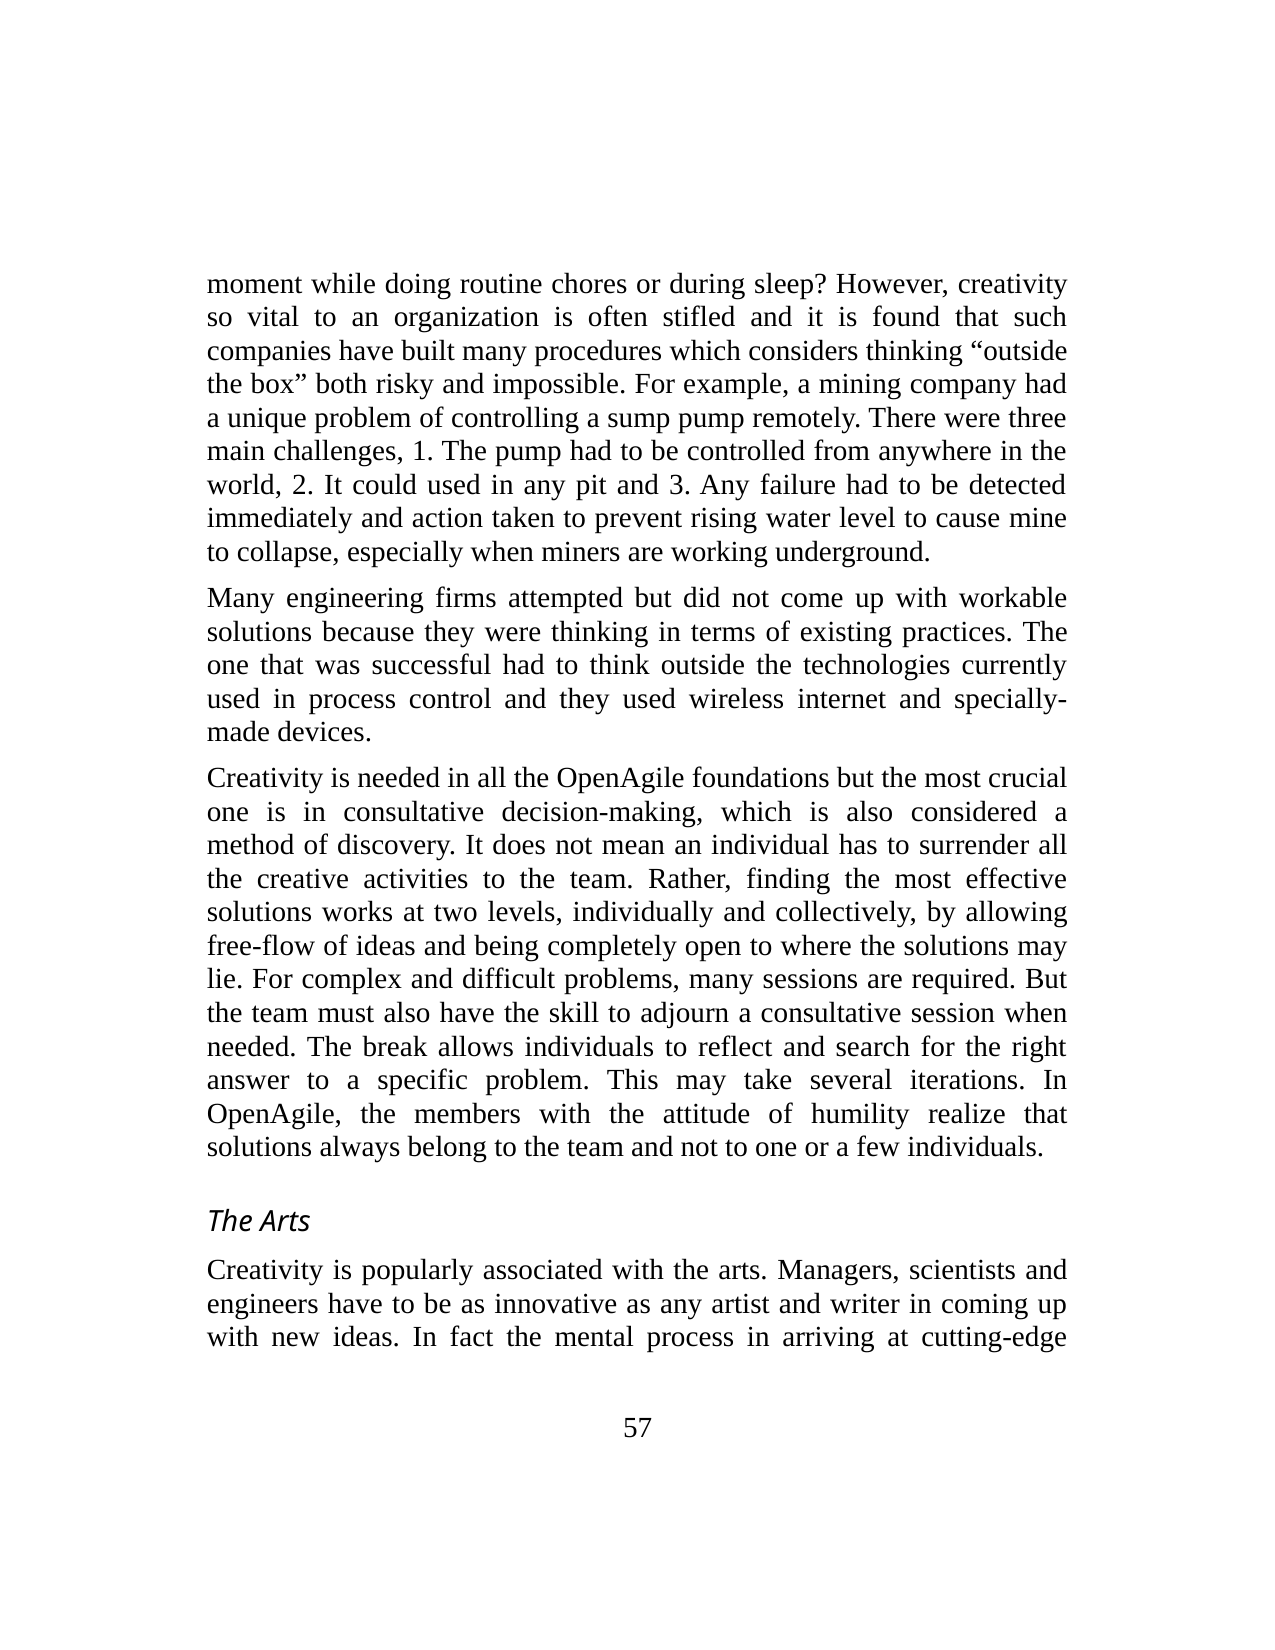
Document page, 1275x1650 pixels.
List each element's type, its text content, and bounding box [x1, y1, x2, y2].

text Many engineering firms attempted but did not come up with workable solutions because they were thinking in terms of existing practices. The one that was successful had to think outside the technologies currently used in process control and they used wireless internet and specially-made devices. [207, 580, 1068, 748]
subtitle The Arts [207, 1200, 1068, 1240]
text Creativity is popularly associated with the arts. Managers, scientists and engineers have to be as innovative as any artist and writer in coming up with new ideas. In fact the mental process in arriving at cutting-edge [207, 1252, 1068, 1353]
text Creativity is needed in all the OpenAgile foundations but the most crucial one is in consultative decision-making, which is also considered a method of discovery. It does not mean an individual has to surrender all the creative activities to the team. Rather, finding the most effective solutions works at two levels, individually and collectively, by allowing free-flow of ideas and being completely open to where the solutions may lie. For complex and difficult problems, many sessions are required. But the team must also have the skill to adjourn a consultative session when needed. The break allows individuals to reflect and search for the right answer to a specific problem. This may take several iterations. In OpenAgile, the members with the attitude of humility realize that solutions always belong to the team and not to one or a few individuals. [207, 760, 1068, 1163]
text moment while doing routine chores or during sleep? However, creativity so vital to an organization is often stifled and it is found that such companies have built many procedures which considers thinking “outside the box” both risky and impossible. For example, a mining company had a unique problem of controlling a sump pump remotely. There were three main challenges, 1. The pump had to be controlled from anywhere in the world, 2. It could used in any pit and 3. Any failure had to be detected immediately and action taken to prevent rising water level to cause mine to collapse, especially when miners are working underground. [207, 266, 1068, 568]
